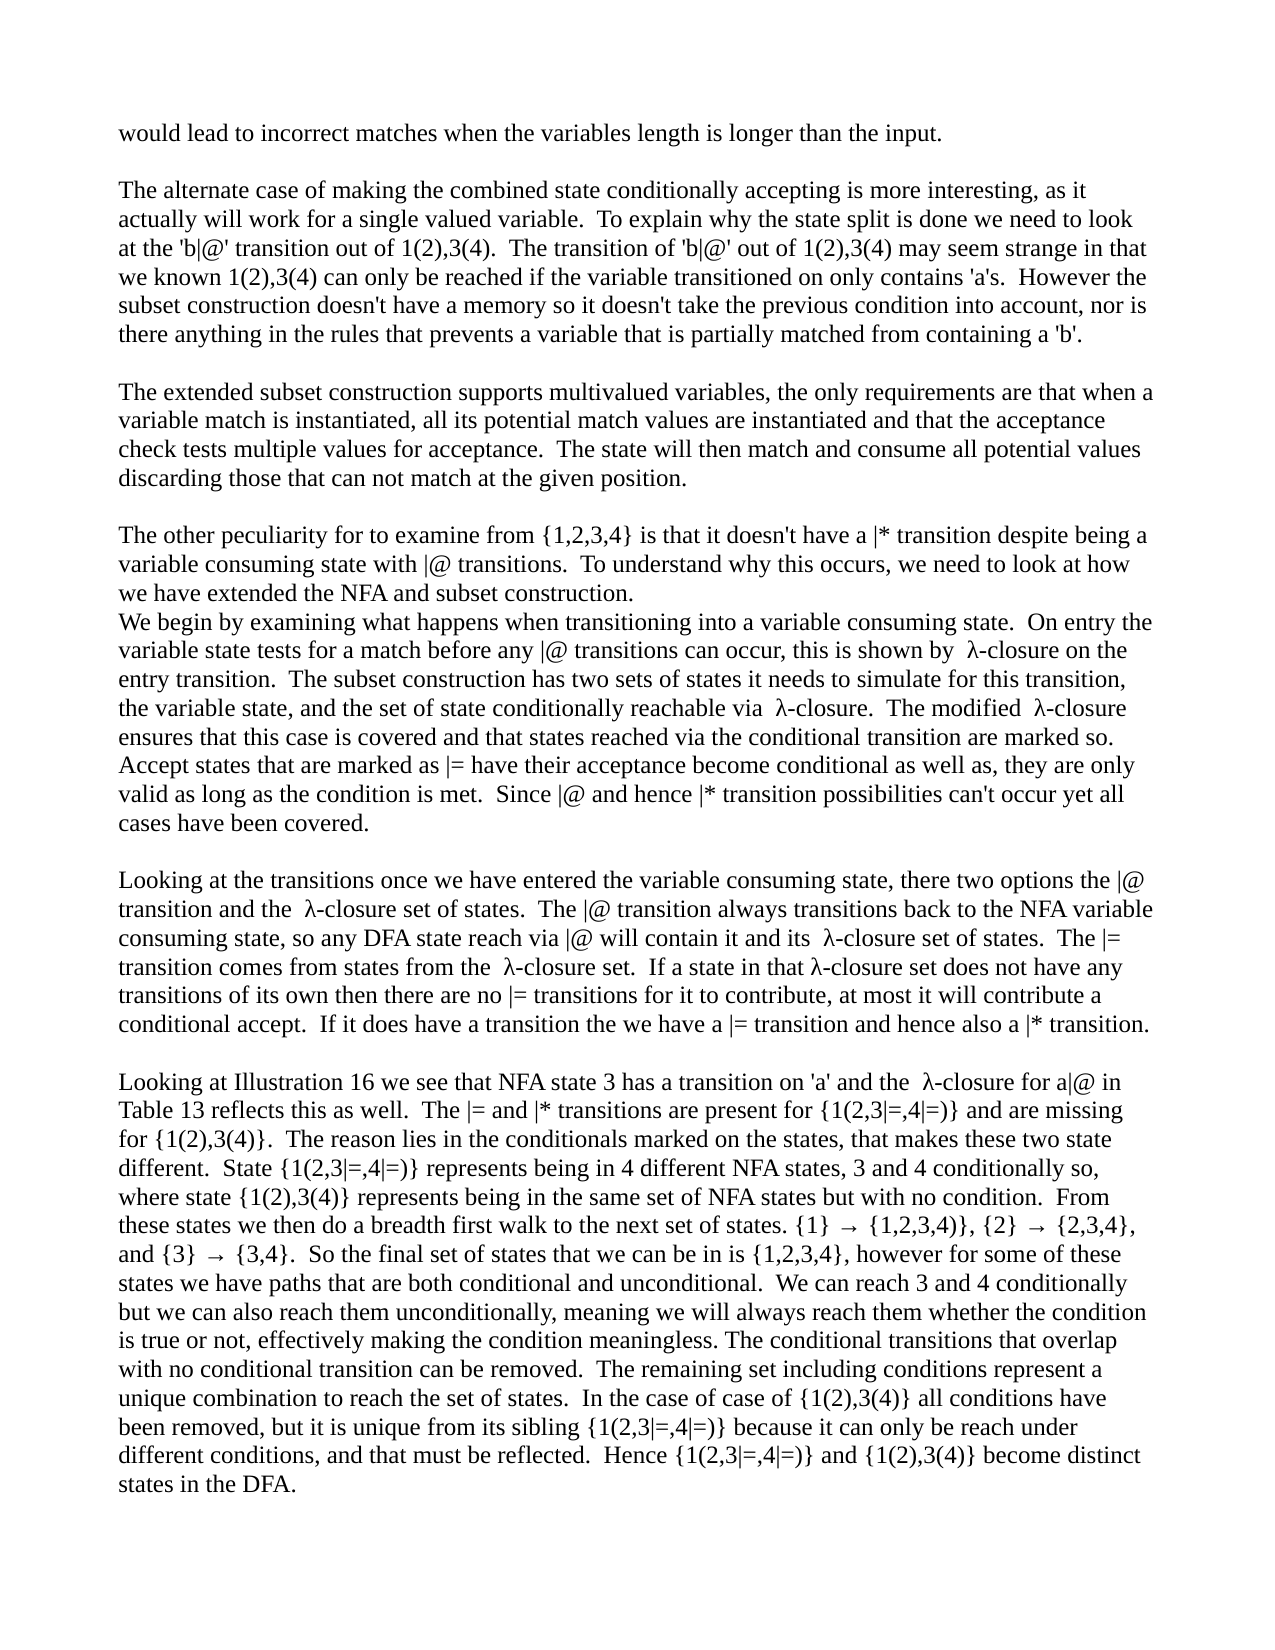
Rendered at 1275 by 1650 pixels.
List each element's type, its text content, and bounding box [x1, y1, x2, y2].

text Looking at the transitions once we have entered the variable consuming state, there two options the |@ transition and the λ-closure set of states. The |@ transition always transitions back to the NFA variable consuming state, so any DFA state reach via |@ will contain it and its λ-closure set of states. The |= transition comes from states from the λ-closure set. If a state in that λ-closure set does not have any transitions of its own then there are no |= transitions for it to contribute, at most it will contribute a conditional accept. If it does have a transition the we have a |= transition and hence also a |* transition. [118, 866, 1157, 1038]
text The alternate case of making the combined state conditionally accepting is more interesting, as it actually will work for a single valued variable. To explain why the state split is done we need to look at the 'b|@' transition out of 1(2),3(4). The transition of 'b|@' out of 1(2),3(4) may seem strange in that we known 1(2),3(4) can only be reached if the variable transitioned on only contains 'a's. However the subset construction doesn't have a memory so it doesn't take the previous condition into account, nor is there anything in the rules that prevents a variable that is partially matched from containing a 'b'. [118, 176, 1157, 348]
text We begin by examining what happens when transitioning into a variable consuming state. On entry the variable state tests for a match before any |@ transitions can occur, this is shown by λ-closure on the entry transition. The subset construction has two sets of states it needs to simulate for this transition, the variable state, and the set of state conditionally reachable via λ-closure. The modified λ-closure ensures that this case is covered and that states reached via the conditional transition are marked so. Accept states that are marked as |= have their acceptance become conditional as well as, they are only valid as long as the condition is met. Since |@ and hence |* transition possibilities can't occur yet all cases have been covered. [118, 607, 1157, 837]
text The other peculiarity for to examine from {1,2,3,4} is that it doesn't have a |* transition despite being a variable consuming state with |@ transitions. To understand why this occurs, we need to look at how we have extended the NFA and subset construction. [118, 521, 1157, 607]
text would lead to incorrect matches when the variables length is longer than the input. [118, 118, 1157, 147]
text Looking at Illustration 16 we see that NFA state 3 has a transition on 'a' and the λ-closure for a|@ in Table 13 reflects this as well. The |= and |* transitions are present for {1(2,3|=,4|=)} and are missing for {1(2),3(4)}. The reason lies in the conditionals marked on the states, that makes these two state different. State {1(2,3|=,4|=)} represents being in 4 different NFA states, 3 and 4 conditionally so, where state {1(2),3(4)} represents being in the same set of NFA states but with no condition. From these states we then do a breadth first walk to the next set of states. {1} → {1,2,3,4)}, {2} → {2,3,4}, and {3} → {3,4}. So the final set of states that we can be in is {1,2,3,4}, however for some of these states we have paths that are both conditional and unconditional. We can reach 3 and 4 conditionally but we can also reach them unconditionally, meaning we will always reach them whether the condition is true or not, effectively making the condition meaningless. The conditional transitions that overlap with no conditional transition can be removed. The remaining set including conditions represent a unique combination to reach the set of states. In the case of case of {1(2),3(4)} all conditions have been removed, but it is unique from its sibling {1(2,3|=,4|=)} because it can only be reach under different conditions, and that must be reflected. Hence {1(2,3|=,4|=)} and {1(2),3(4)} become distinct states in the DFA. [118, 1067, 1157, 1498]
text The extended subset construction supports multivalued variables, the only requirements are that when a variable match is instantiated, all its potential match values are instantiated and that the acceptance check tests multiple values for acceptance. The state will then match and consume all potential values discarding those that can not match at the given position. [118, 377, 1157, 492]
